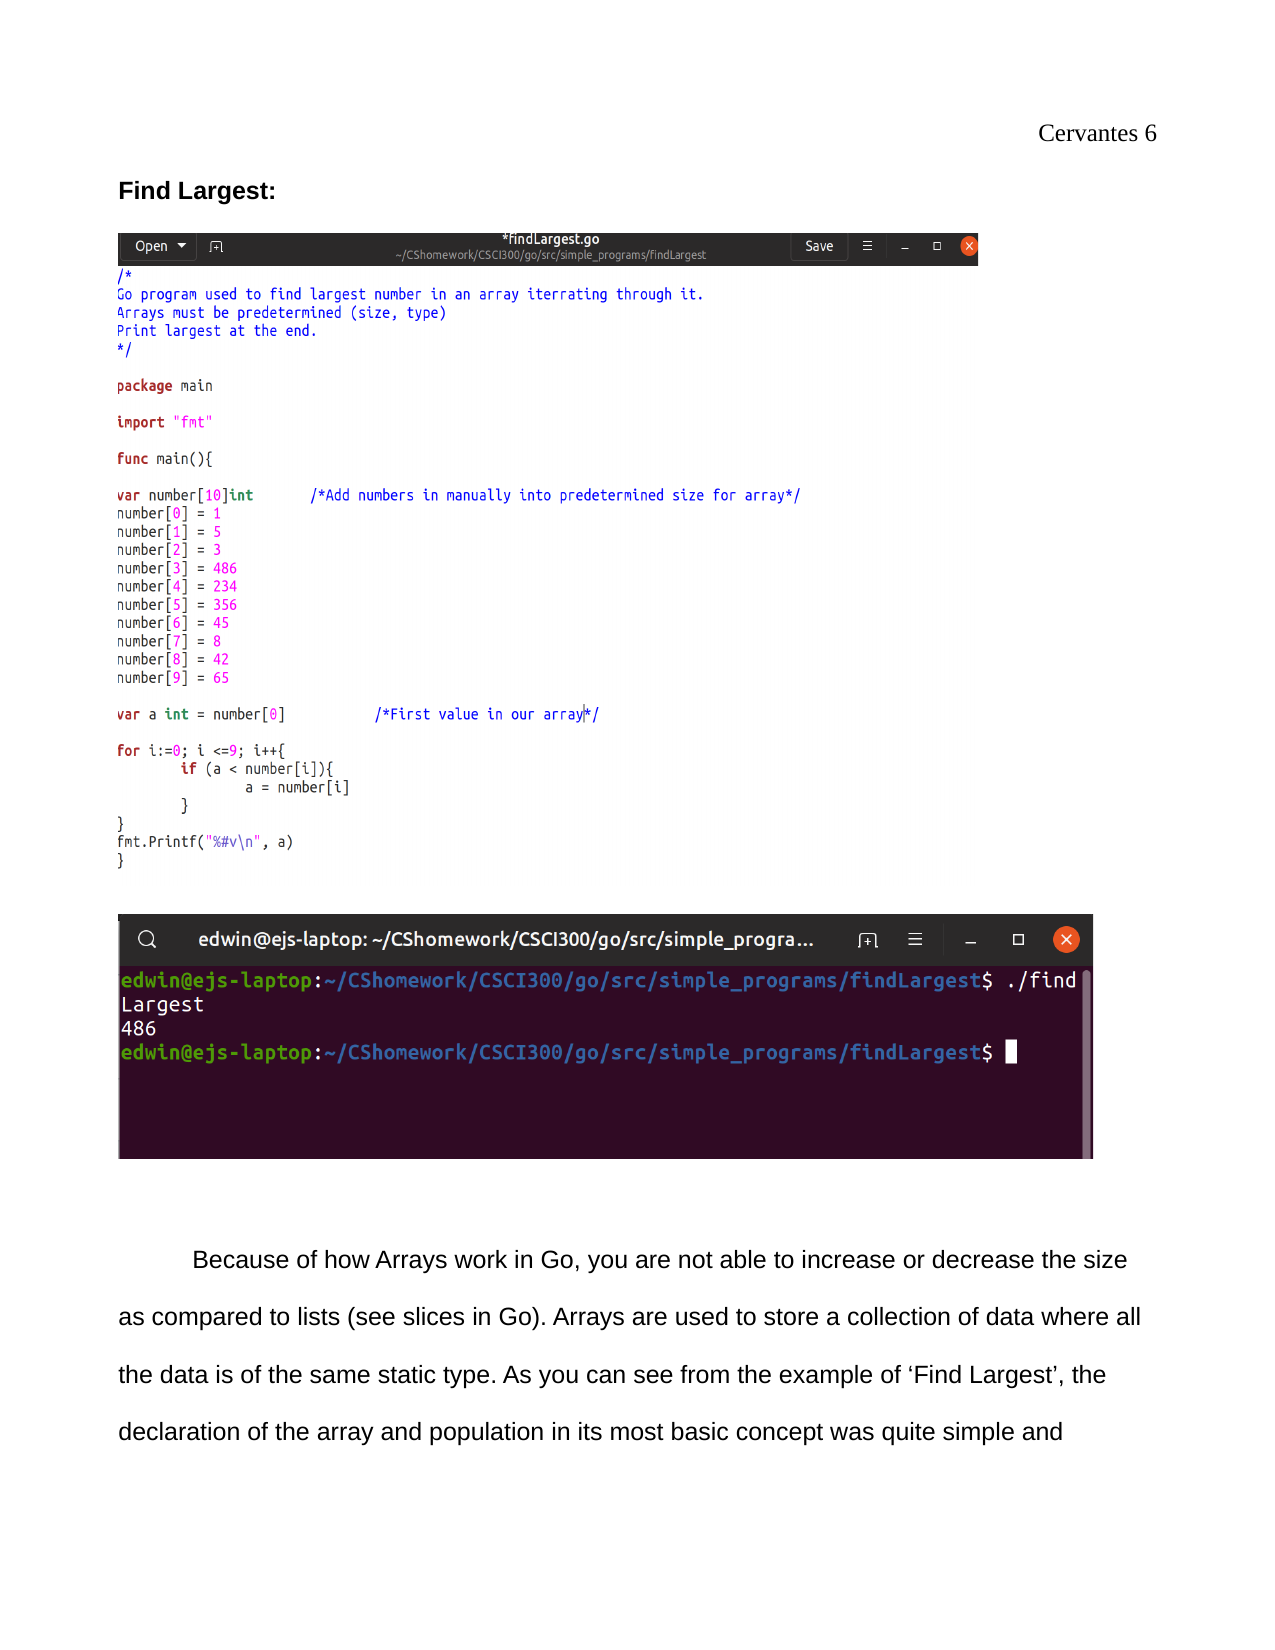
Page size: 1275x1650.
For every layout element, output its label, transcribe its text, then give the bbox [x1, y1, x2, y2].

picture [118, 233, 979, 886]
text Find Largest: [118, 176, 1157, 205]
text Because of how Arrays work in Go, you are not able to increase or decrease the size as compared to lists (see slices in Go). Arrays are used to store a collection of data where all the data is of the same static type. As you can see from the example of ‘Find Largest’, the declaration of the array and population in its most basic concept was quite simple and [118, 1245, 1157, 1446]
picture [118, 914, 1094, 1159]
